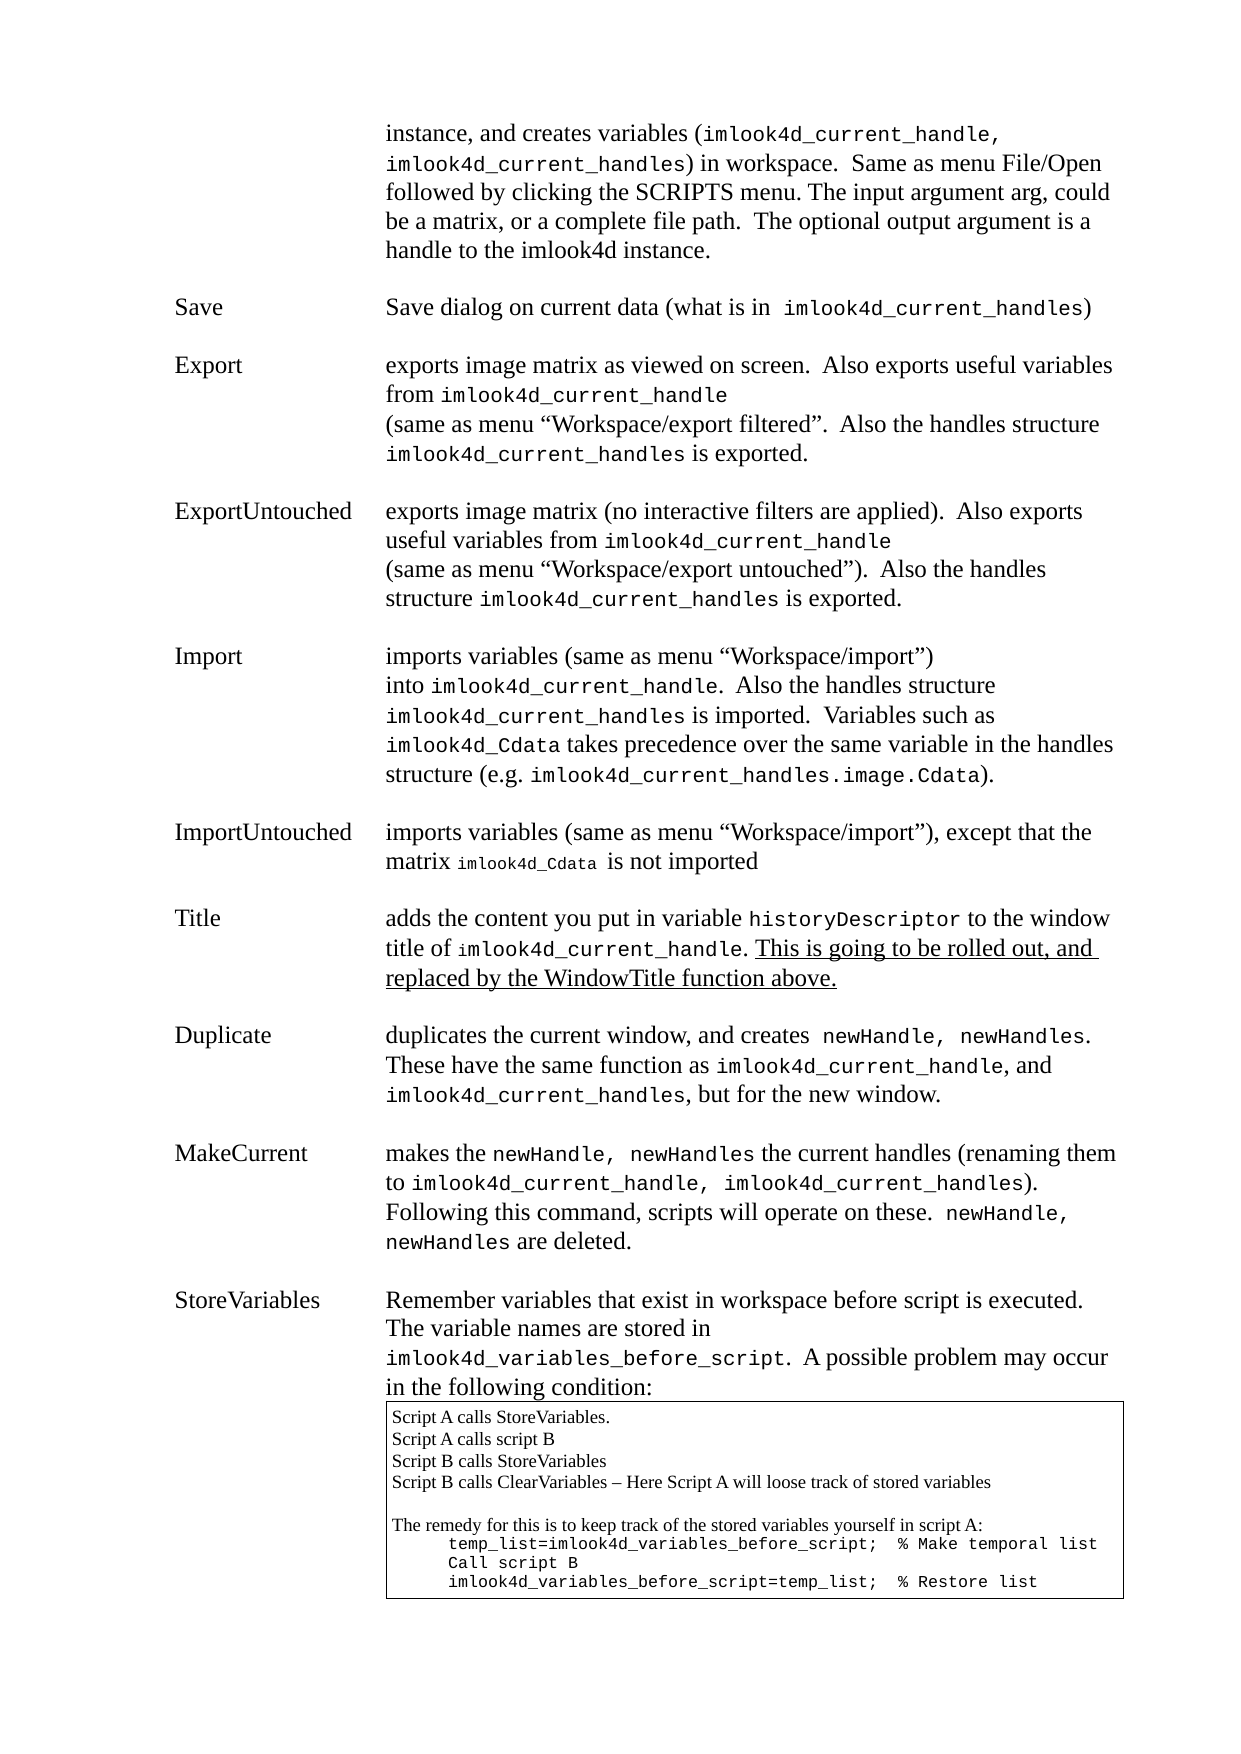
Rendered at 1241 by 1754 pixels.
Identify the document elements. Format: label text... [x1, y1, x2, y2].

text Title adds the content you put in variable historyDescriptor to the window title of imlook4d_current_handle. This is going to be rolled out, and replaced by the WindowTitle function above. [174, 903, 1122, 991]
text StoreVariables Remember variables that exist in workspace before script is executed. The variable names are stored in imlook4d_variables_before_script. A possible problem may occur in the following condition: [174, 1285, 1122, 1401]
text MakeCurrent makes the newHandle, newHandles the current handles (renaming them to imlook4d_current_handle, imlook4d_current_handles). Following this command, scripts will operate on these. newHandle, newHandles are deleted. [174, 1138, 1122, 1285]
text Save Save dialog on current data (what is in imlook4d_current_handles) [174, 292, 1122, 322]
text instance, and creates variables (imlook4d_current_handle, imlook4d_current_handles) in workspace. Same as menu File/Open followed by clicking the SCRIPTS menu. The input argument arg, could be a matrix, or a complete file path. The optional output argument is a handle to the imlook4d instance. [174, 118, 1122, 263]
text ExportUntouched exports image matrix (no interactive filters are applied). Also exports useful variables from imlook4d_current_handle (same as menu “Workspace/export untouched”). Also the handles structure imlook4d_current_handles is exported. [174, 496, 1122, 613]
text Duplicate duplicates the current window, and creates newHandle, newHandles. These have the same function as imlook4d_current_handle, and imlook4d_current_handles, but for the new window. [174, 1020, 1122, 1138]
text ImportUntouched imports variables (same as menu “Workspace/import”), except that the matrix imlook4d_Cdata is not imported [174, 817, 1122, 903]
text Import imports variables (same as menu “Workspace/import”) into imlook4d_current_handle. Also the handles structure imlook4d_current_handles is imported. Variables such as imlook4d_Cdata takes precedence over the same variable in the handles structure (e.g. imlook4d_current_handles.image.Cdata). [174, 641, 1122, 817]
text Export exports image matrix as viewed on screen. Also exports useful variables from imlook4d_current_handle (same as menu “Workspace/export filtered”. Also the handles structure imlook4d_current_handles is exported. [174, 351, 1122, 496]
table_header Script A calls StoreVariables. Script A calls script B Script B calls StoreVariables Script B calls ClearVariables – Here Script A will loose track of stored variables The remedy for this is to keep track of the stored variables yourself in script A: temp_list=imlook4d_variables_before_script; % Make temporal list Call script B imlook4d_variables_before_script=temp_list; % Restore list [387, 1402, 1123, 1598]
